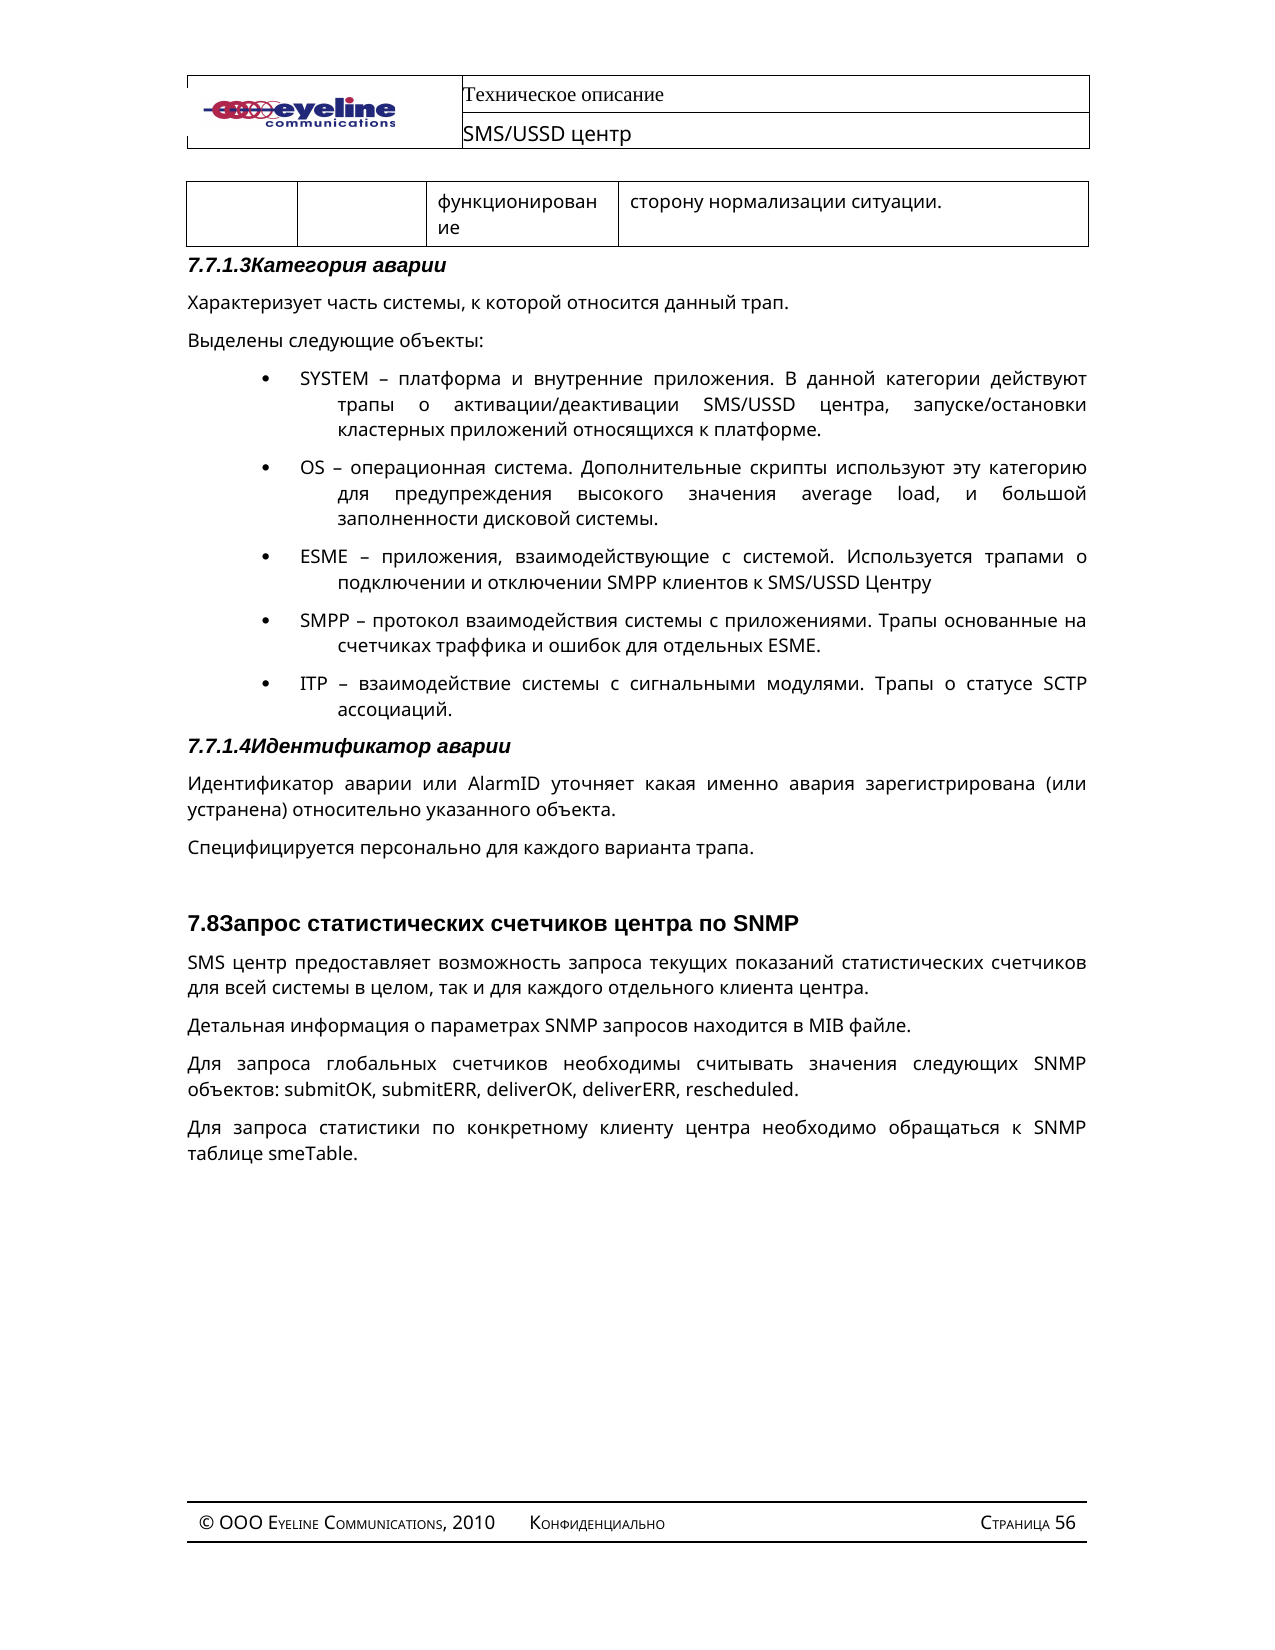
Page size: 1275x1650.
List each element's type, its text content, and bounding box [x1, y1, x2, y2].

subtitle Идентификатор аварии [187, 734, 1088, 758]
text Для запроса глобальных счетчиков необходимы считывать значения следующих SNMP объектов: submitOK, submitERR, deliverOK, deliverERR, rescheduled. [187, 1051, 1088, 1102]
list SMPP – протокол взаимодействия системы с приложениями. Трапы основанные на счетчиках траффика и ошибок для отдельных ESME. [262, 607, 1088, 658]
subtitle Категория аварии [187, 253, 1088, 277]
table_cell функционирование [427, 182, 618, 246]
text Идентификатор аварии или AlarmID уточняет какая именно авария зарегистрирована (или устранена) относительно указанного объекта. [187, 771, 1088, 822]
text Характеризует часть системы, к которой относится данный трап. [187, 289, 1088, 315]
text Выделены следующие объекты: [187, 327, 1088, 353]
list OS – операционная система. Дополнительные скрипты используют эту категорию для предупреждения высокого значения average load, и большой заполненности дисковой системы. [262, 454, 1088, 531]
picture [203, 97, 396, 127]
table_cell [298, 182, 426, 246]
list SYSTEM – платформа и внутренние приложения. В данной категории действуют трапы о активации/деактивации SMS/USSD центра, запуске/остановки кластерных приложений относящихся к платформе. [262, 366, 1088, 442]
subtitle Запрос статистических счетчиков центра по SNMP [187, 910, 1088, 937]
table_cell [187, 182, 297, 246]
text Для запроса статистики по конкретному клиенту центра необходимо обращаться к SNMP таблице smeTable. [187, 1114, 1088, 1165]
list ITP – взаимодействие системы с сигнальными модулями. Трапы о статусе SCTP ассоциаций. [262, 671, 1088, 722]
text SMS центр предоставляет возможность запроса текущих показаний статистических счетчиков для всей системы в целом, так и для каждого отдельного клиента центра. [187, 949, 1088, 1000]
text Специфицируется персонально для каждого варианта трапа. [187, 834, 1088, 860]
list ESME – приложения, взаимодействующие с системой. Используется трапами о подключении и отключении SMPP клиентов к SMS/USSD Центру [262, 544, 1088, 595]
text Детальная информация о параметрах SNMP запросов находится в MIB файле. [187, 1013, 1088, 1038]
table_cell сторону нормализации ситуации. [619, 182, 1088, 246]
